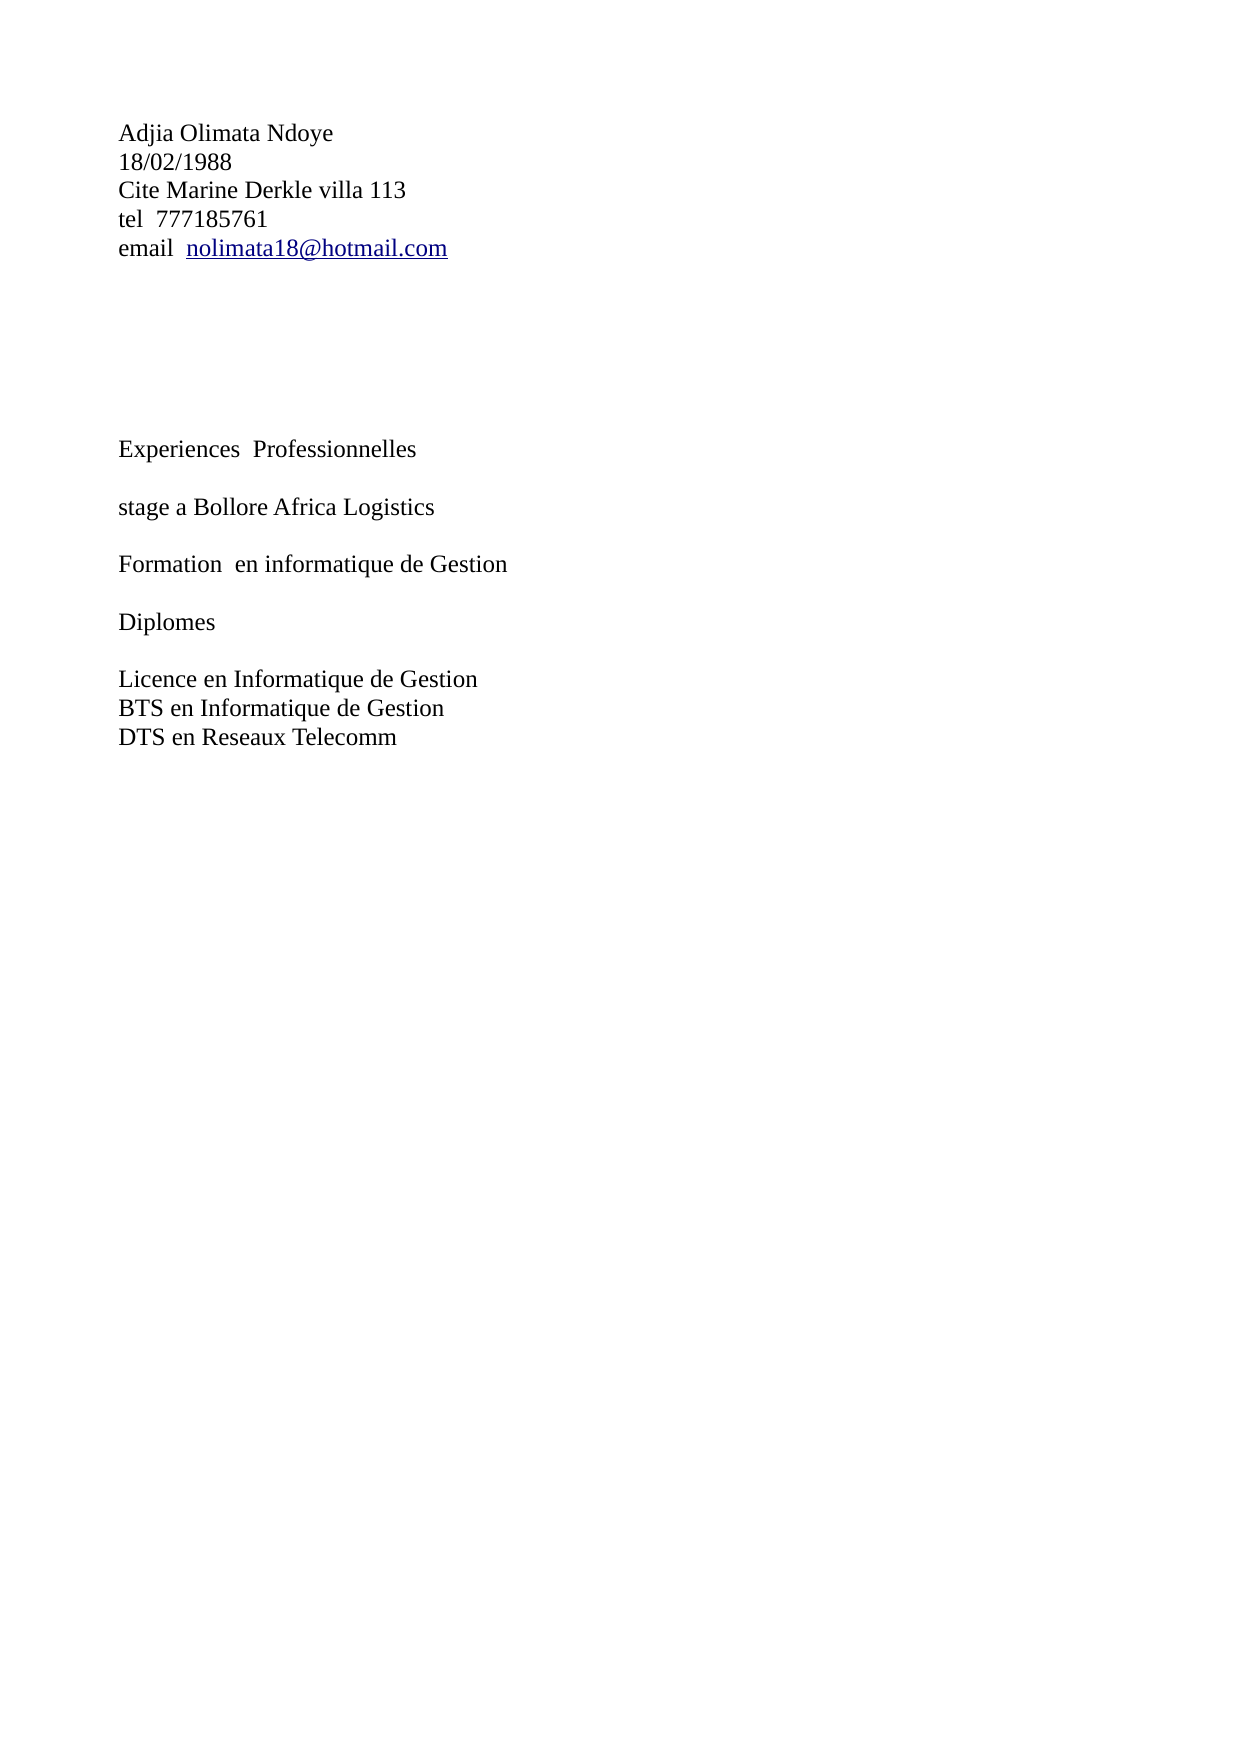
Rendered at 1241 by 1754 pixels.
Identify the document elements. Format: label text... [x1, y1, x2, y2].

text DTS en Reseaux Telecomm [118, 722, 1122, 751]
text Adjia Olimata Ndoye [118, 118, 1122, 147]
text Diplomes [118, 607, 1122, 636]
text Licence en Informatique de Gestion [118, 664, 1122, 693]
text BTS en Informatique de Gestion [118, 693, 1122, 722]
text Experiences Professionnelles [118, 434, 1122, 463]
text 18/02/1988 [118, 147, 1122, 176]
text Formation en informatique de Gestion [118, 549, 1122, 578]
text Cite Marine Derkle villa 113 [118, 176, 1122, 204]
text tel 777185761 [118, 204, 1122, 233]
text email nolimata18@hotmail.com [118, 233, 1122, 262]
text stage a Bollore Africa Logistics [118, 492, 1122, 521]
